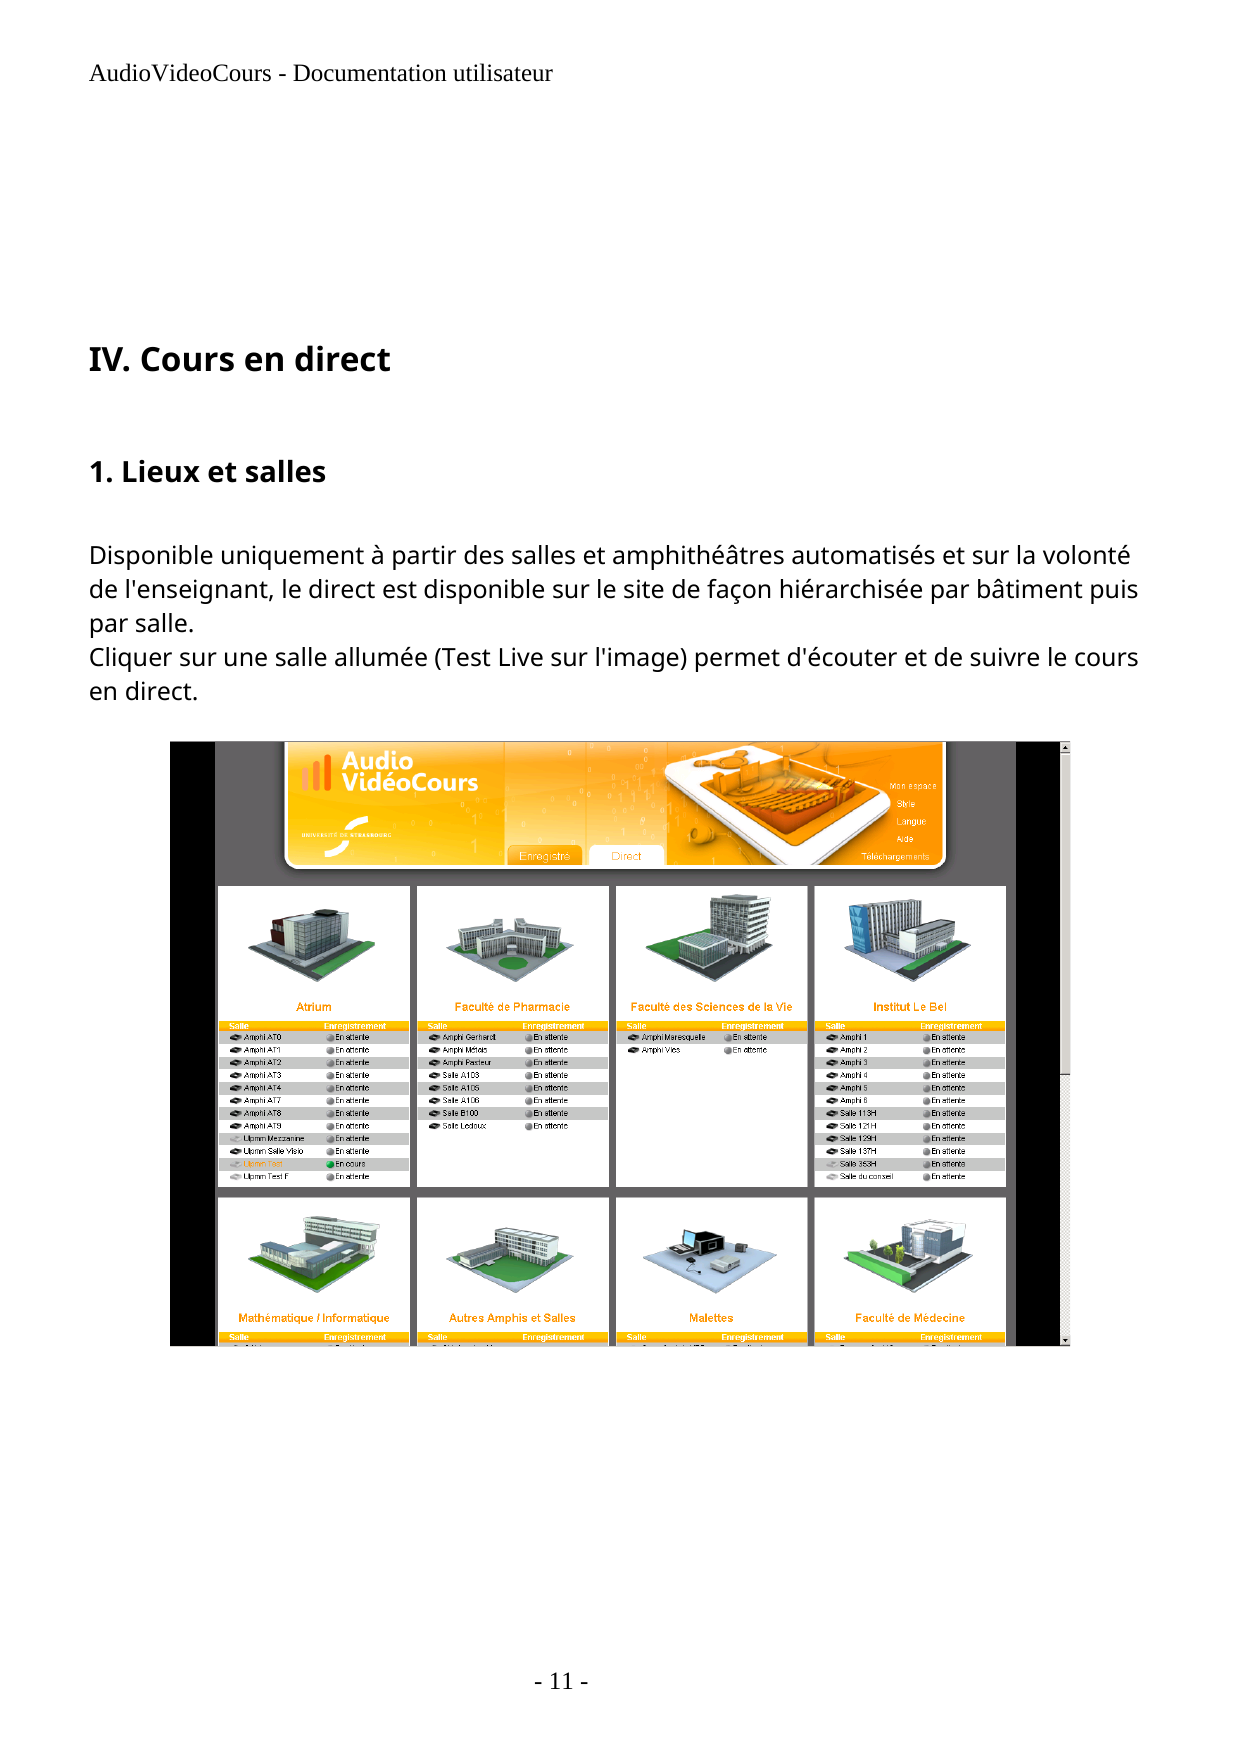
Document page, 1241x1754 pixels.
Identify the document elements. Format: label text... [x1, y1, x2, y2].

text Disponible uniquement à partir des salles et amphithéâtres automatisés et sur la volonté de l'enseignant, le direct est disponible sur le site de façon hiérarchisée par bâtiment puis par salle. [88, 537, 1152, 639]
picture [170, 741, 1071, 1347]
text Cliquer sur une salle allumée (Test Live sur l'image) permet d'écouter et de suivre le cours en direct. [88, 639, 1152, 708]
subtitle IV. Cours en direct [88, 336, 1152, 382]
subtitle 1. Lieux et salles [88, 451, 1152, 491]
